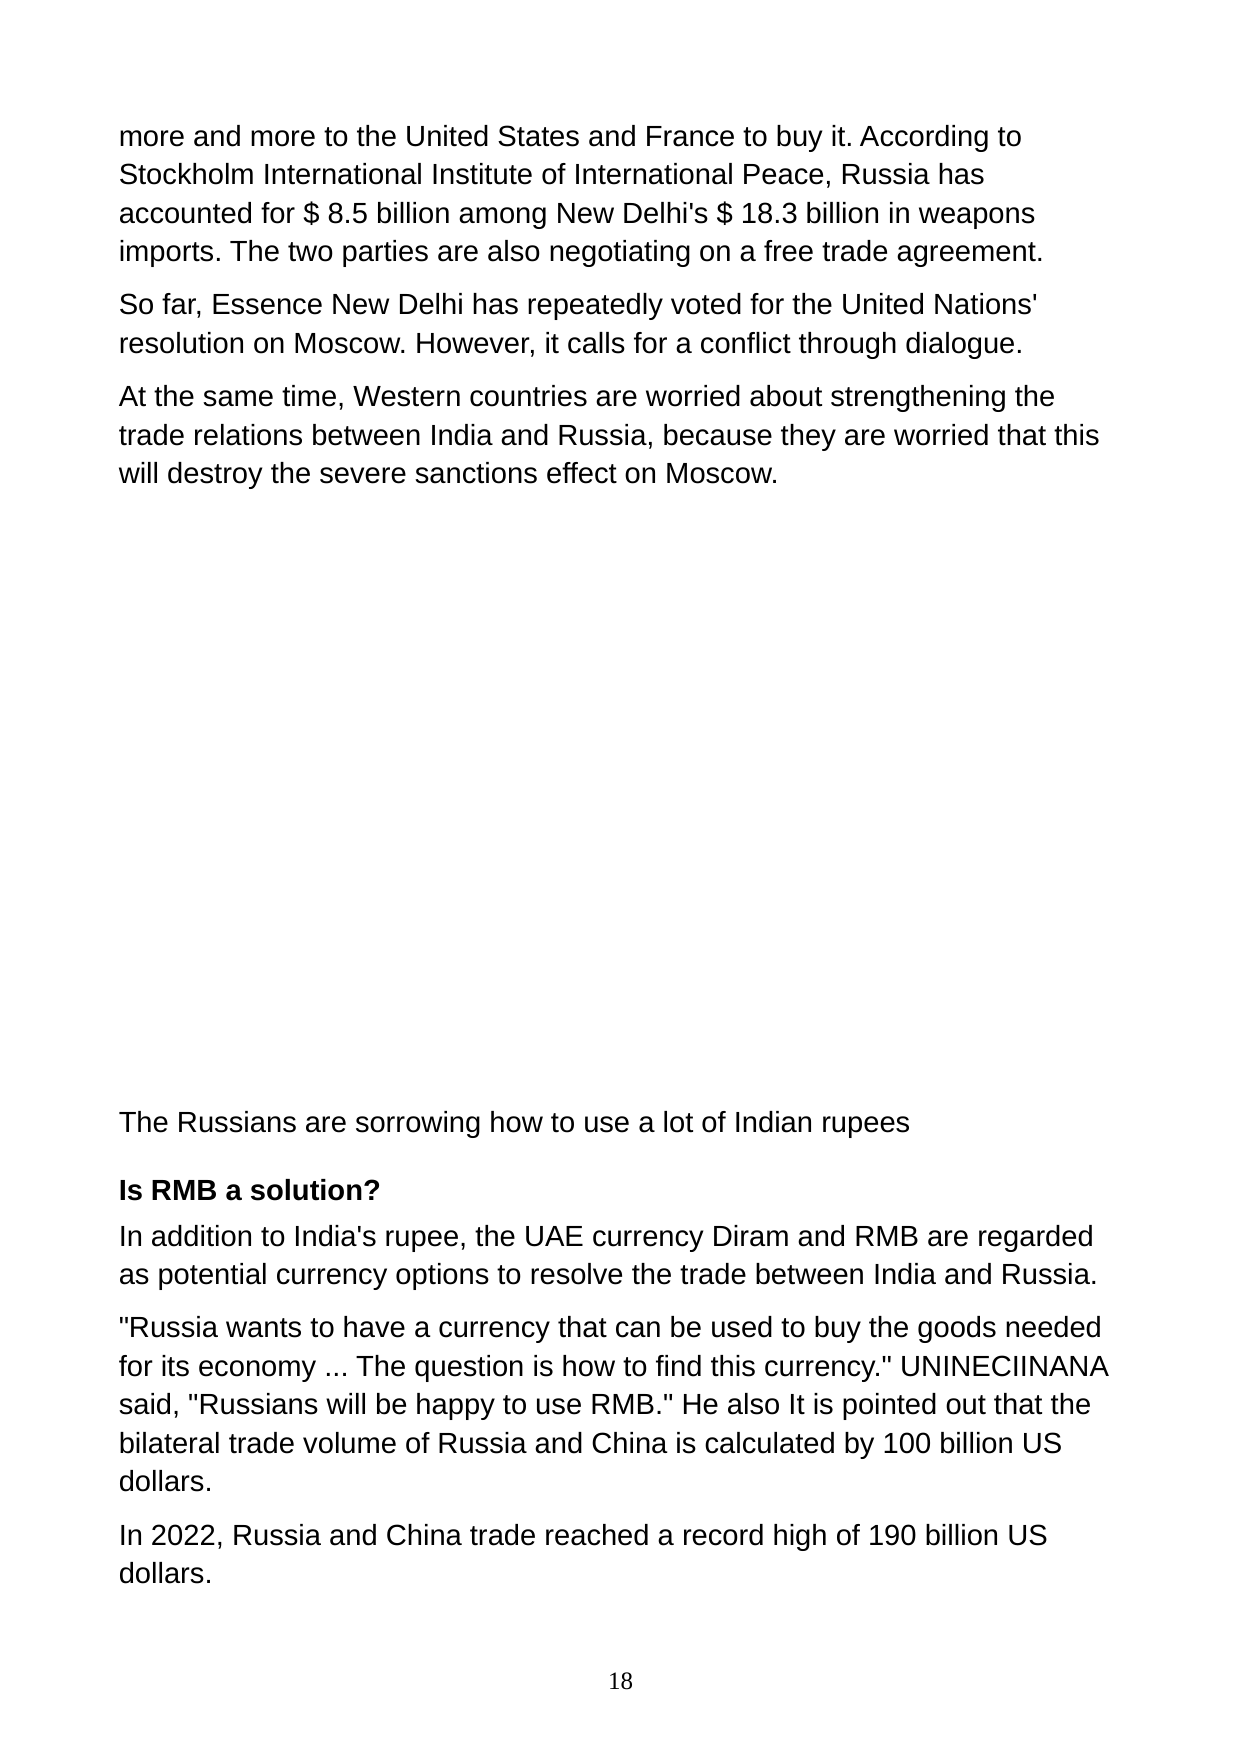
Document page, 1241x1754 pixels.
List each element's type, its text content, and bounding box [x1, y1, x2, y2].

text So far, Essence New Delhi has repeatedly voted for the United Nations' resolution on Moscow. However, it calls for a conflict through dialogue. [118, 287, 1122, 359]
text The Russians are sorrowing how to use a lot of Indian rupees [118, 509, 1122, 1138]
subtitle Is RMB a solution? [118, 1172, 1122, 1206]
text In 2022, Russia and China trade reached a record high of 190 billion US dollars. [118, 1517, 1122, 1589]
text At the same time, Western countries are worried about strengthening the trade relations between India and Russia, because they are worried that this will destroy the severe sanctions effect on Moscow. [118, 379, 1122, 489]
text "Russia wants to have a currency that can be used to buy the goods needed for its economy ... The question is how to find this currency." UNINECIINANA said, "Russians will be happy to use RMB." He also It is pointed out that the bilateral trade volume of Russia and China is calculated by 100 billion US dollars. [118, 1310, 1122, 1498]
text more and more to the United States and France to buy it. According to Stockholm International Institute of International Peace, Russia has accounted for $ 8.5 billion among New Delhi's $ 18.3 billion in weapons imports. The two parties are also negotiating on a free trade agreement. [118, 118, 1122, 268]
text In addition to India's rupee, the UAE currency Diram and RMB are regarded as potential currency options to resolve the trade between India and Russia. [118, 1218, 1122, 1291]
